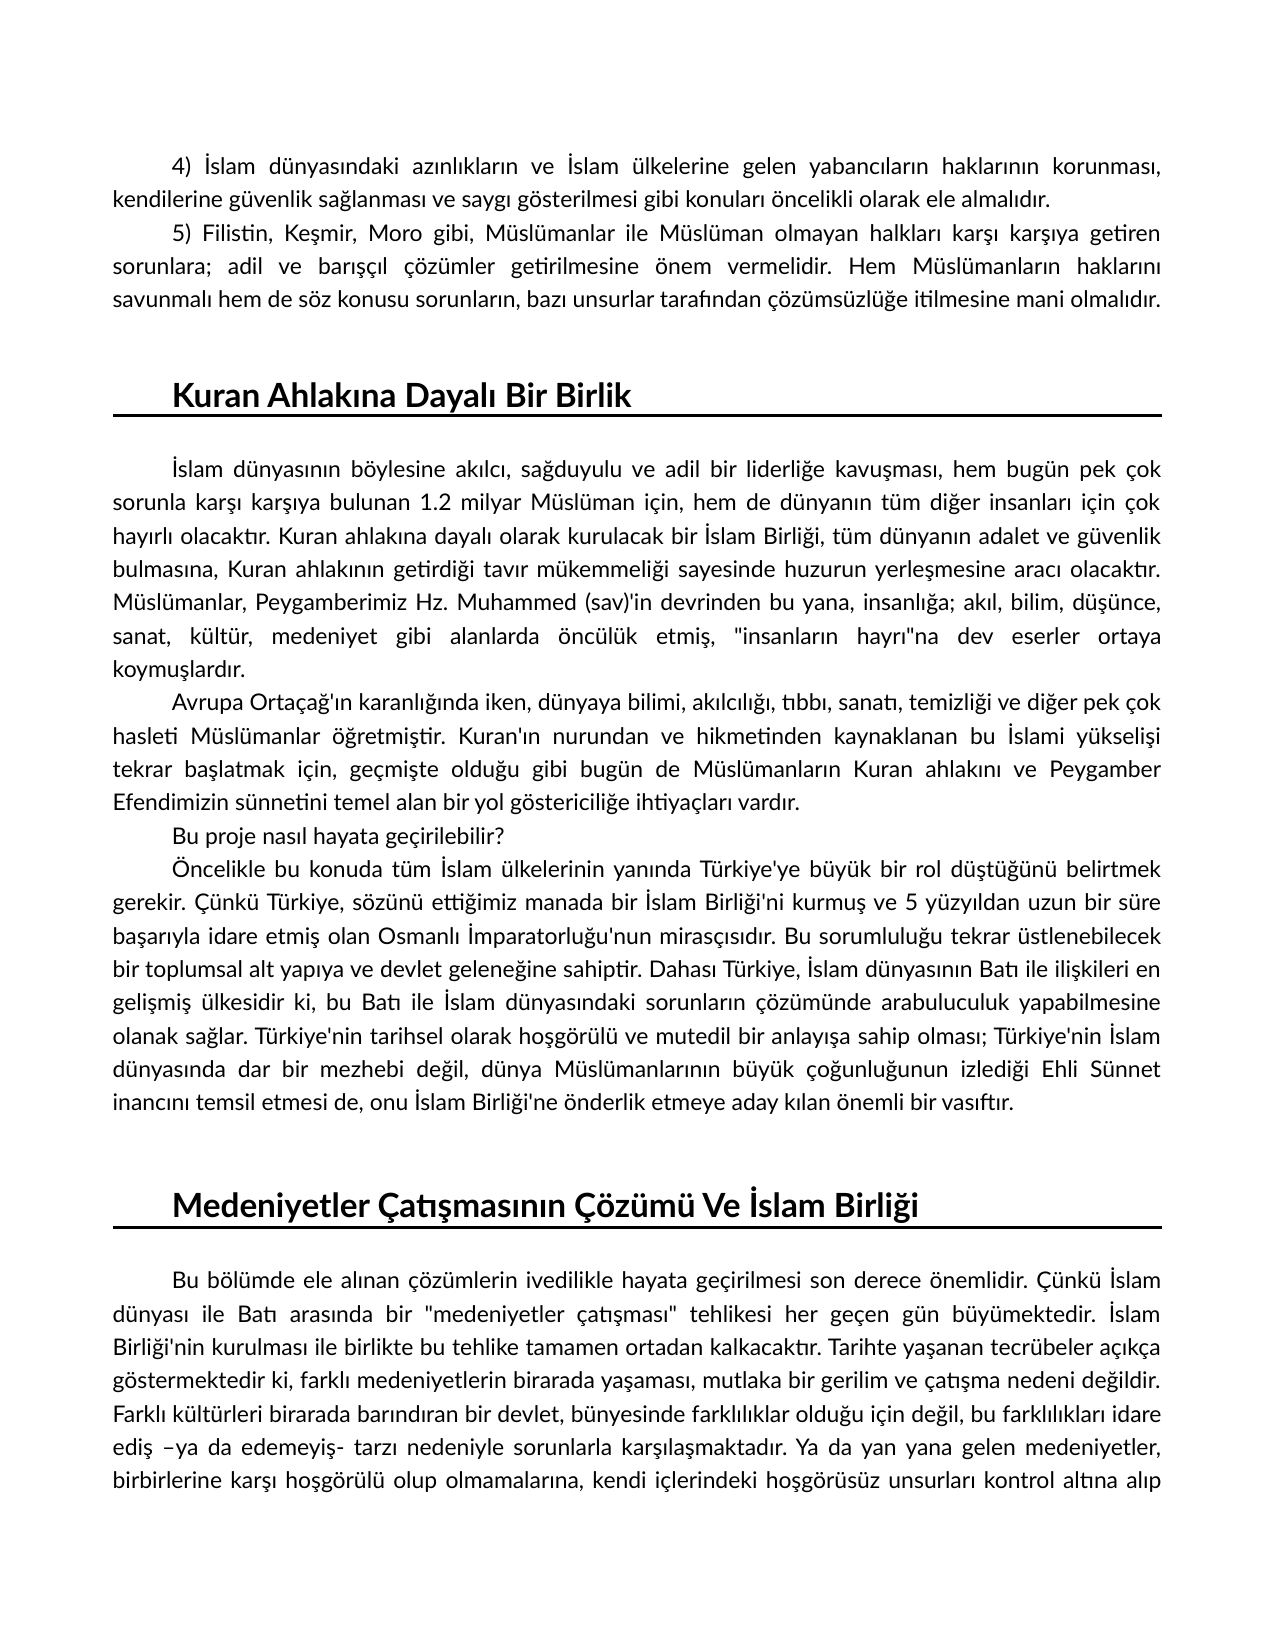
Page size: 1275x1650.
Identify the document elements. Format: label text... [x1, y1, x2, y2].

text Medeniyetler Çatışmasının Çözümü Ve İslam Birliği [112, 1184, 1162, 1229]
text Kuran Ahlakına Dayalı Bir Birlik [112, 381, 1162, 417]
text 5) Filistin, Keşmir, Moro gibi, Müslümanlar ile Müslüman olmayan halkları karşı karşıya getiren sorunlara; adil ve barışçıl çözümler getirilmesine önem vermelidir. Hem Müslümanların haklarını savunmalı hem de söz konusu sorunların, bazı unsurlar tarafından çözümsüzlüğe itilmesine mani olmalıdır. [112, 214, 1162, 314]
text Bu proje nasıl hayata geçirilebilir? [112, 817, 1162, 851]
text Bu bölümde ele alınan çözümlerin ivedilikle hayata geçirilmesi son derece önemlidir. Çünkü İslam dünyası ile Batı arasında bir "medeniyetler çatışması" tehlikesi her geçen gün büyümektedir. İslam Birliği'nin kurulması ile birlikte bu tehlike tamamen ortadan kalkacaktır. Tarihte yaşanan tecrübeler açıkça göstermektedir ki, farklı medeniyetlerin birarada yaşaması, mutlaka bir gerilim ve çatışma nedeni değildir. Farklı kültürleri birarada barındıran bir devlet, bünyesinde farklılıklar olduğu için değil, bu farklılıkları idare ediş –ya da edemeyiş- tarzı nedeniyle sorunlarla karşılaşmaktadır. Ya da yan yana gelen medeniyetler, birbirlerine karşı hoşgörülü olup olmamalarına, kendi içlerindeki hoşgörüsüz unsurları kontrol altına alıp [112, 1262, 1162, 1496]
text İslam dünyasının böylesine akılcı, sağduyulu ve adil bir liderliğe kavuşması, hem bugün pek çok sorunla karşı karşıya bulunan 1.2 milyar Müslüman için, hem de dünyanın tüm diğer insanları için çok hayırlı olacaktır. Kuran ahlakına dayalı olarak kurulacak bir İslam Birliği, tüm dünyanın adalet ve güvenlik bulmasına, Kuran ahlakının getirdiği tavır mükemmeliği sayesinde huzurun yerleşmesine aracı olacaktır. Müslümanlar, Peygamberimiz Hz. Muhammed (sav)'in devrinden bu yana, insanlığa; akıl, bilim, düşünce, sanat, kültür, medeniyet gibi alanlarda öncülük etmiş, "insanların hayrı"na dev eserler ortaya koymuşlardır. [112, 451, 1162, 684]
text Öncelikle bu konuda tüm İslam ülkelerinin yanında Türkiye'ye büyük bir rol düştüğünü belirtmek gerekir. Çünkü Türkiye, sözünü ettiğimiz manada bir İslam Birliği'ni kurmuş ve 5 yüzyıldan uzun bir süre başarıyla idare etmiş olan Osmanlı İmparatorluğu'nun mirasçısıdır. Bu sorumluluğu tekrar üstlenebilecek bir toplumsal alt yapıya ve devlet geleneğine sahiptir. Dahası Türkiye, İslam dünyasının Batı ile ilişkileri en gelişmiş ülkesidir ki, bu Batı ile İslam dünyasındaki sorunların çözümünde arabuluculuk yapabilmesine olanak sağlar. Türkiye'nin tarihsel olarak hoşgörülü ve mutedil bir anlayışa sahip olması; Türkiye'nin İslam dünyasında dar bir mezhebi değil, dünya Müslümanlarının büyük çoğunluğunun izlediği Ehli Sünnet inancını temsil etmesi de, onu İslam Birliği'ne önderlik etmeye aday kılan önemli bir vasıftır. [112, 851, 1162, 1117]
text 4) İslam dünyasındaki azınlıkların ve İslam ülkelerine gelen yabancıların haklarının korunması, kendilerine güvenlik sağlanması ve saygı gösterilmesi gibi konuları öncelikli olarak ele almalıdır. [112, 148, 1162, 214]
text Avrupa Ortaçağ'ın karanlığında iken, dünyaya bilimi, akılcılığı, tıbbı, sanatı, temizliği ve diğer pek çok hasleti Müslümanlar öğretmiştir. Kuran'ın nurundan ve hikmetinden kaynaklanan bu İslami yükselişi tekrar başlatmak için, geçmişte olduğu gibi bugün de Müslümanların Kuran ahlakını ve Peygamber Efendimizin sünnetini temel alan bir yol göstericiliğe ihtiyaçları vardır. [112, 684, 1162, 817]
